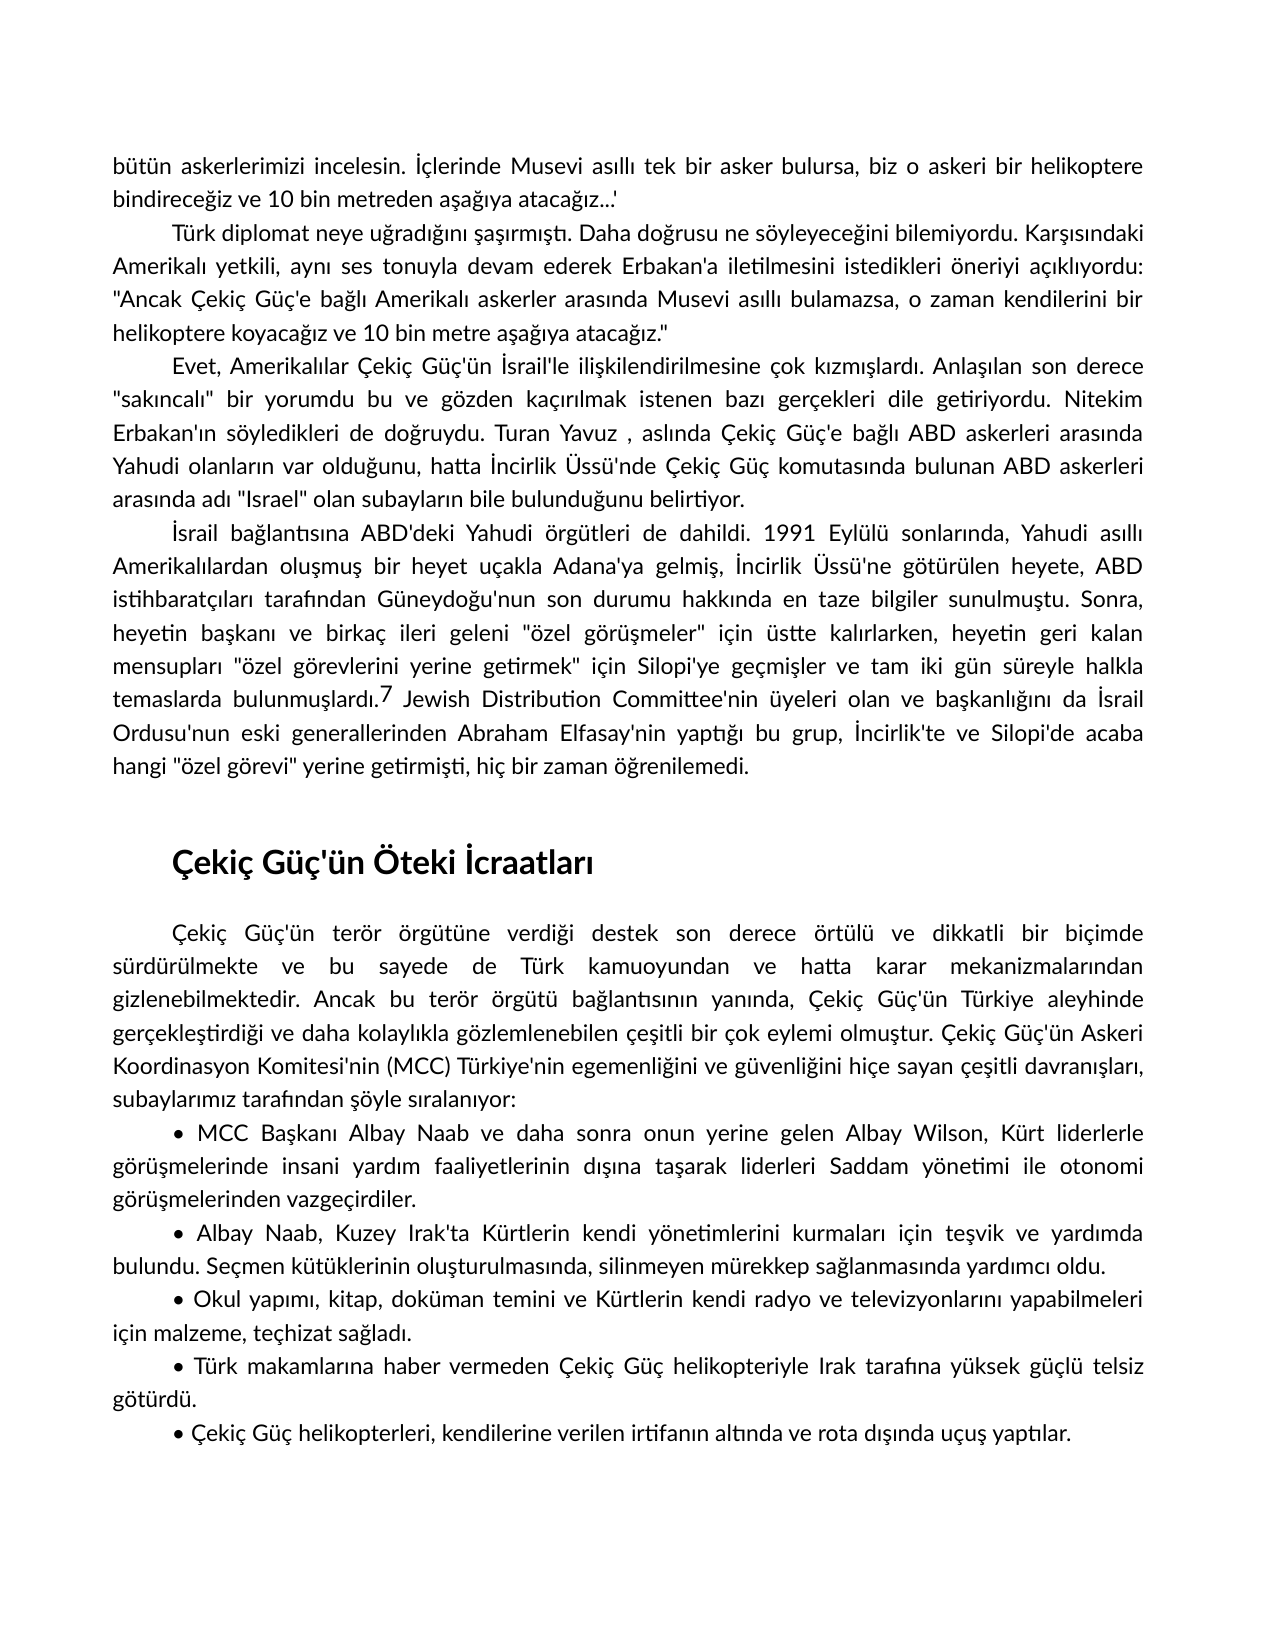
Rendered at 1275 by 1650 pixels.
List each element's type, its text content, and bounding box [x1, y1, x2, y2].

text Çekiç Güç'ün terör örgütüne verdiği destek son derece örtülü ve dikkatli bir biçimde sürdürülmekte ve bu sayede de Türk kamuoyundan ve hatta karar mekanizmalarından gizlenebilmektedir. Ancak bu terör örgütü bağlantısının yanında, Çekiç Güç'ün Türkiye aleyhinde gerçekleştirdiği ve daha kolaylıkla gözlemlenebilen çeşitli bir çok eylemi olmuştur. Çekiç Güç'ün Askeri Koordinasyon Komitesi'nin (MCC) Türkiye'nin egemenliğini ve güvenliğini hiçe sayan çeşitli davranışları, subaylarımız tarafından şöyle sıralanıyor: [112, 914, 1145, 1114]
text İsrail bağlantısına ABD'deki Yahudi örgütleri de dahildi. 1991 Eylülü sonlarında, Yahudi asıllı Amerikalılardan oluşmuş bir heyet uçakla Adana'ya gelmiş, İncirlik Üssü'ne götürülen heyete, ABD istihbaratçıları tarafından Güneydoğu'nun son durumu hakkında en taze bilgiler sunulmuştu. Sonra, heyetin başkanı ve birkaç ileri geleni "özel görüşmeler" için üstte kalırlarken, heyetin geri kalan mensupları "özel görevlerini yerine getirmek" için Silopi'ye geçmişler ve tam iki gün süreyle halkla temaslarda bulunmuşlardı.7 Jewish Distribution Committee'nin üyeleri olan ve başkanlığını da İsrail Ordusu'nun eski generallerinden Abraham Elfasay'nin yaptığı bu grup, İncirlik'te ve Silopi'de acaba hangi "özel görevi" yerine getirmişti, hiç bir zaman öğrenilemedi. [112, 514, 1145, 781]
text Evet, Amerikalılar Çekiç Güç'ün İsrail'le ilişkilendirilmesine çok kızmışlardı. Anlaşılan son derece "sakıncalı" bir yorumdu bu ve gözden kaçırılmak istenen bazı gerçekleri dile getiriyordu. Nitekim Erbakan'ın söyledikleri de doğruydu. Turan Yavuz , aslında Çekiç Güç'e bağlı ABD askerleri arasında Yahudi olanların var olduğunu, hatta İncirlik Üssü'nde Çekiç Güç komutasında bulunan ABD askerleri arasında adı "Israel" olan subayların bile bulunduğunu belirtiyor. [112, 348, 1145, 514]
text • Okul yapımı, kitap, doküman temini ve Kürtlerin kendi radyo ve televizyonlarını yapabilmeleri için malzeme, teçhizat sağladı. [112, 1281, 1145, 1348]
text • MCC Başkanı Albay Naab ve daha sonra onun yerine gelen Albay Wilson, Kürt liderlerle görüşmelerinde insani yardım faaliyetlerinin dışına taşarak liderleri Saddam yönetimi ile otonomi görüşmelerinden vazgeçirdiler. [112, 1114, 1145, 1214]
text bütün askerlerimizi incelesin. İçlerinde Musevi asıllı tek bir asker bulursa, biz o askeri bir helikoptere bindireceğiz ve 10 bin metreden aşağıya atacağız...' [112, 148, 1145, 214]
text • Türk makamlarına haber vermeden Çekiç Güç helikopteriyle Irak tarafına yüksek güçlü telsiz götürdü. [112, 1348, 1145, 1414]
text • Albay Naab, Kuzey Irak'ta Kürtlerin kendi yönetimlerini kurmaları için teşvik ve yardımda bulundu. Seçmen kütüklerinin oluşturulmasında, silinmeyen mürekkep sağlanmasında yardımcı oldu. [112, 1214, 1145, 1281]
subtitle Çekiç Güç'ün Öteki İcraatları [112, 848, 1145, 881]
text • Çekiç Güç helikopterleri, kendilerine verilen irtifanın altında ve rota dışında uçuş yaptılar. [112, 1414, 1145, 1448]
text Türk diplomat neye uğradığını şaşırmıştı. Daha doğrusu ne söyleyeceğini bilemiyordu. Karşısındaki Amerikalı yetkili, aynı ses tonuyla devam ederek Erbakan'a iletilmesini istedikleri öneriyi açıklıyordu: "Ancak Çekiç Güç'e bağlı Amerikalı askerler arasında Musevi asıllı bulamazsa, o zaman kendilerini bir helikoptere koyacağız ve 10 bin metre aşağıya atacağız." [112, 214, 1145, 348]
